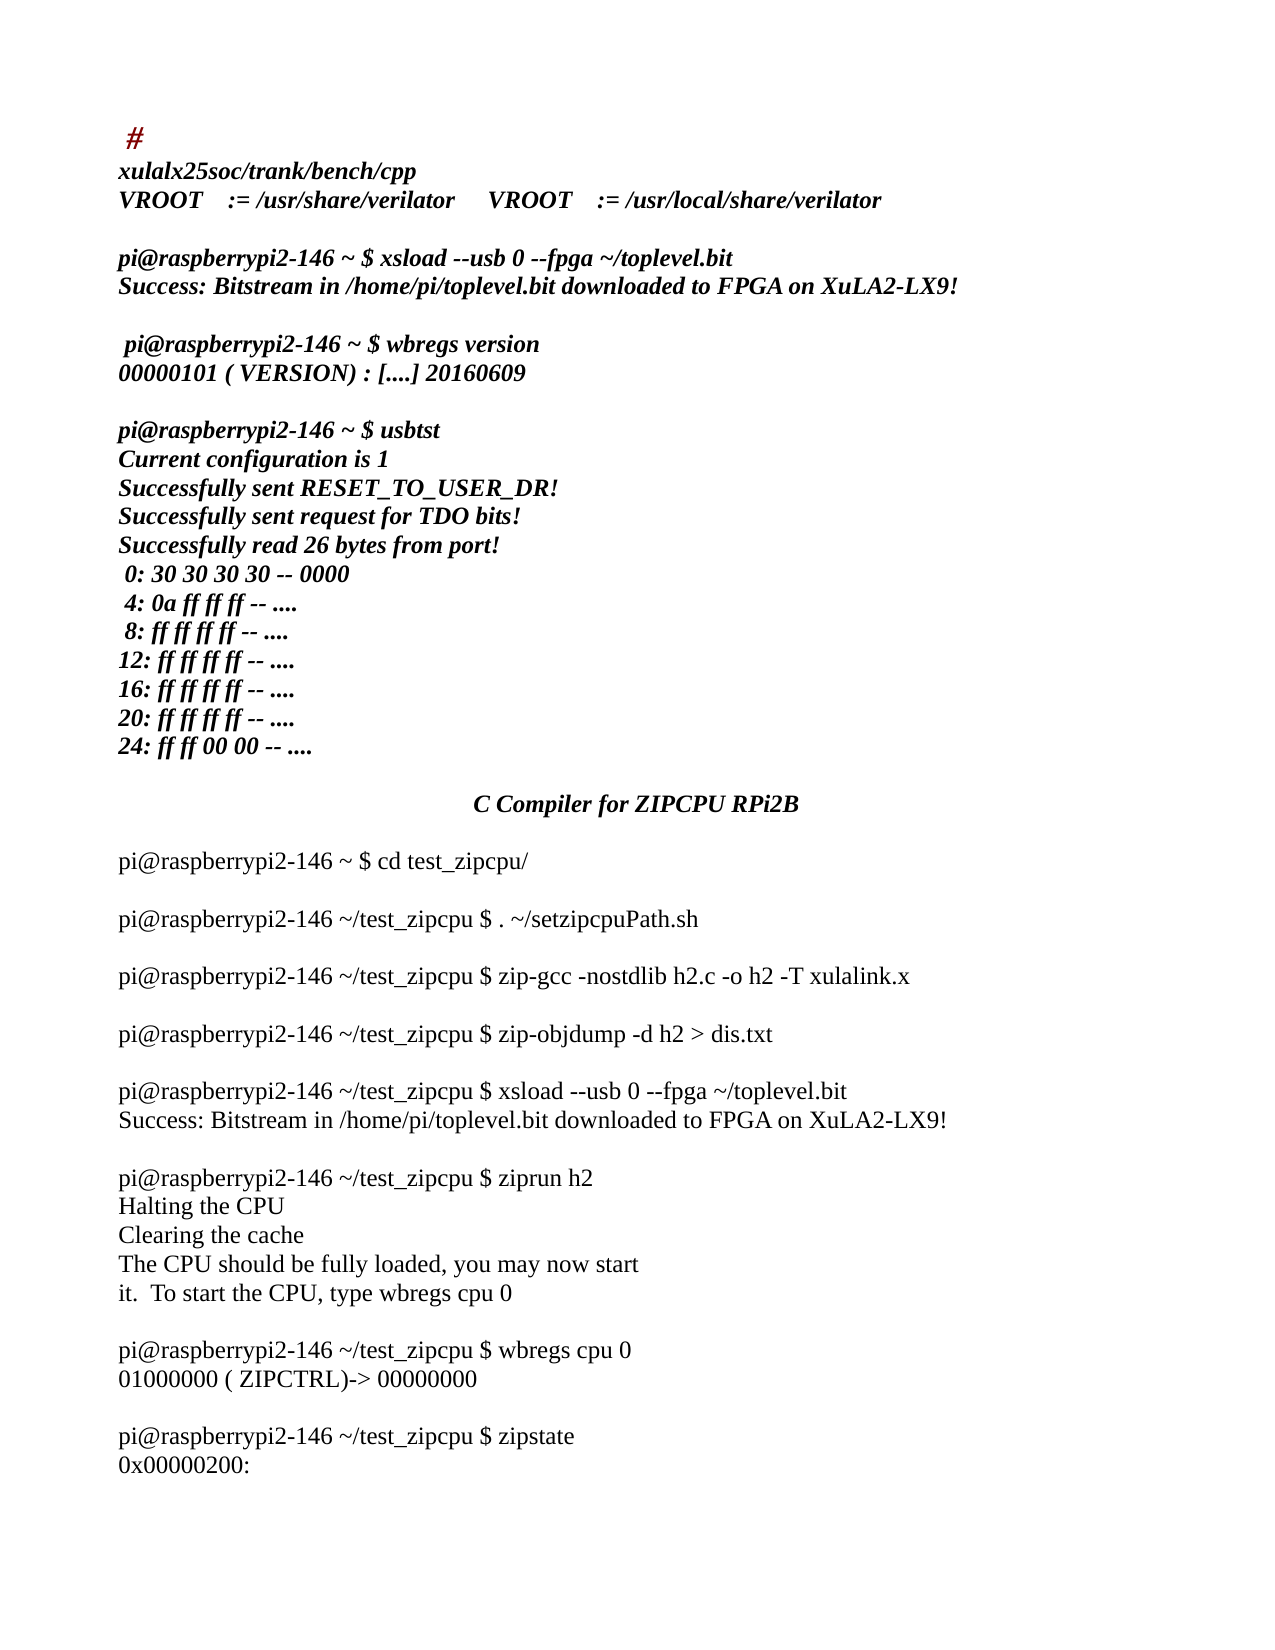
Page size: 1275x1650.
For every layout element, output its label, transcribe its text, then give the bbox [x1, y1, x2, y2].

text 0x00000200: [118, 1450, 1157, 1479]
text xulalx25soc/trank/bench/cpp [118, 156, 1157, 185]
text 16: ff ff ff ff -- .... [118, 674, 1157, 703]
text Halting the CPU [118, 1191, 1157, 1220]
text 01000000 ( ZIPCTRL)-> 00000000 [118, 1364, 1157, 1393]
text pi@raspberrypi2-146 ~/test_zipcpu $ . ~/setzipcpuPath.sh [118, 904, 1157, 933]
text 4: 0a ff ff ff -- .... [118, 588, 1157, 616]
text Success: Bitstream in /home/pi/toplevel.bit downloaded to FPGA on XuLA2-LX9! [118, 1105, 1157, 1134]
text pi@raspberrypi2-146 ~/test_zipcpu $ zip-objdump -d h2 > dis.txt [118, 1019, 1157, 1048]
text pi@raspberrypi2-146 ~ $ cd test_zipcpu/ [118, 846, 1157, 875]
text Success: Bitstream in /home/pi/toplevel.bit downloaded to FPGA on XuLA2-LX9! [118, 271, 1157, 300]
text 20: ff ff ff ff -- .... [118, 703, 1157, 731]
text pi@raspberrypi2-146 ~/test_zipcpu $ ziprun h2 [118, 1163, 1157, 1191]
text Clearing the cache [118, 1220, 1157, 1249]
text The CPU should be fully loaded, you may now start [118, 1249, 1157, 1278]
text pi@raspberrypi2-146 ~/test_zipcpu $ xsload --usb 0 --fpga ~/toplevel.bit [118, 1076, 1157, 1105]
text pi@raspberrypi2-146 ~ $ usbtst [118, 415, 1157, 444]
text Successfully read 26 bytes from port! [118, 530, 1157, 559]
text Successfully sent request for TDO bits! [118, 501, 1157, 530]
text it. To start the CPU, type wbregs cpu 0 [118, 1278, 1157, 1306]
text pi@raspberrypi2-146 ~ $ xsload --usb 0 --fpga ~/toplevel.bit [118, 243, 1157, 271]
text Successfully sent RESET_TO_USER_DR! [118, 473, 1157, 501]
text pi@raspberrypi2-146 ~/test_zipcpu $ wbregs cpu 0 [118, 1335, 1157, 1364]
text pi@raspberrypi2-146 ~/test_zipcpu $ zipstate [118, 1421, 1157, 1450]
text pi@raspberrypi2-146 ~/test_zipcpu $ zip-gcc -nostdlib h2.c -o h2 -T xulalink.x [118, 961, 1157, 990]
text 12: ff ff ff ff -- .... [118, 645, 1157, 674]
text Current configuration is 1 [118, 444, 1157, 473]
text 00000101 ( VERSION) : [....] 20160609 [118, 358, 1157, 386]
text VROOT := /usr/share/verilator VROOT := /usr/local/share/verilator [118, 185, 1157, 214]
text pi@raspberrypi2-146 ~ $ wbregs version [118, 329, 1157, 358]
text # [118, 118, 1157, 156]
text 24: ff ff 00 00 -- .... [118, 731, 1157, 760]
text C Compiler for ZIPCPU RPi2B [118, 789, 1157, 818]
text 0: 30 30 30 30 -- 0000 [118, 559, 1157, 588]
text 8: ff ff ff ff -- .... [118, 616, 1157, 645]
